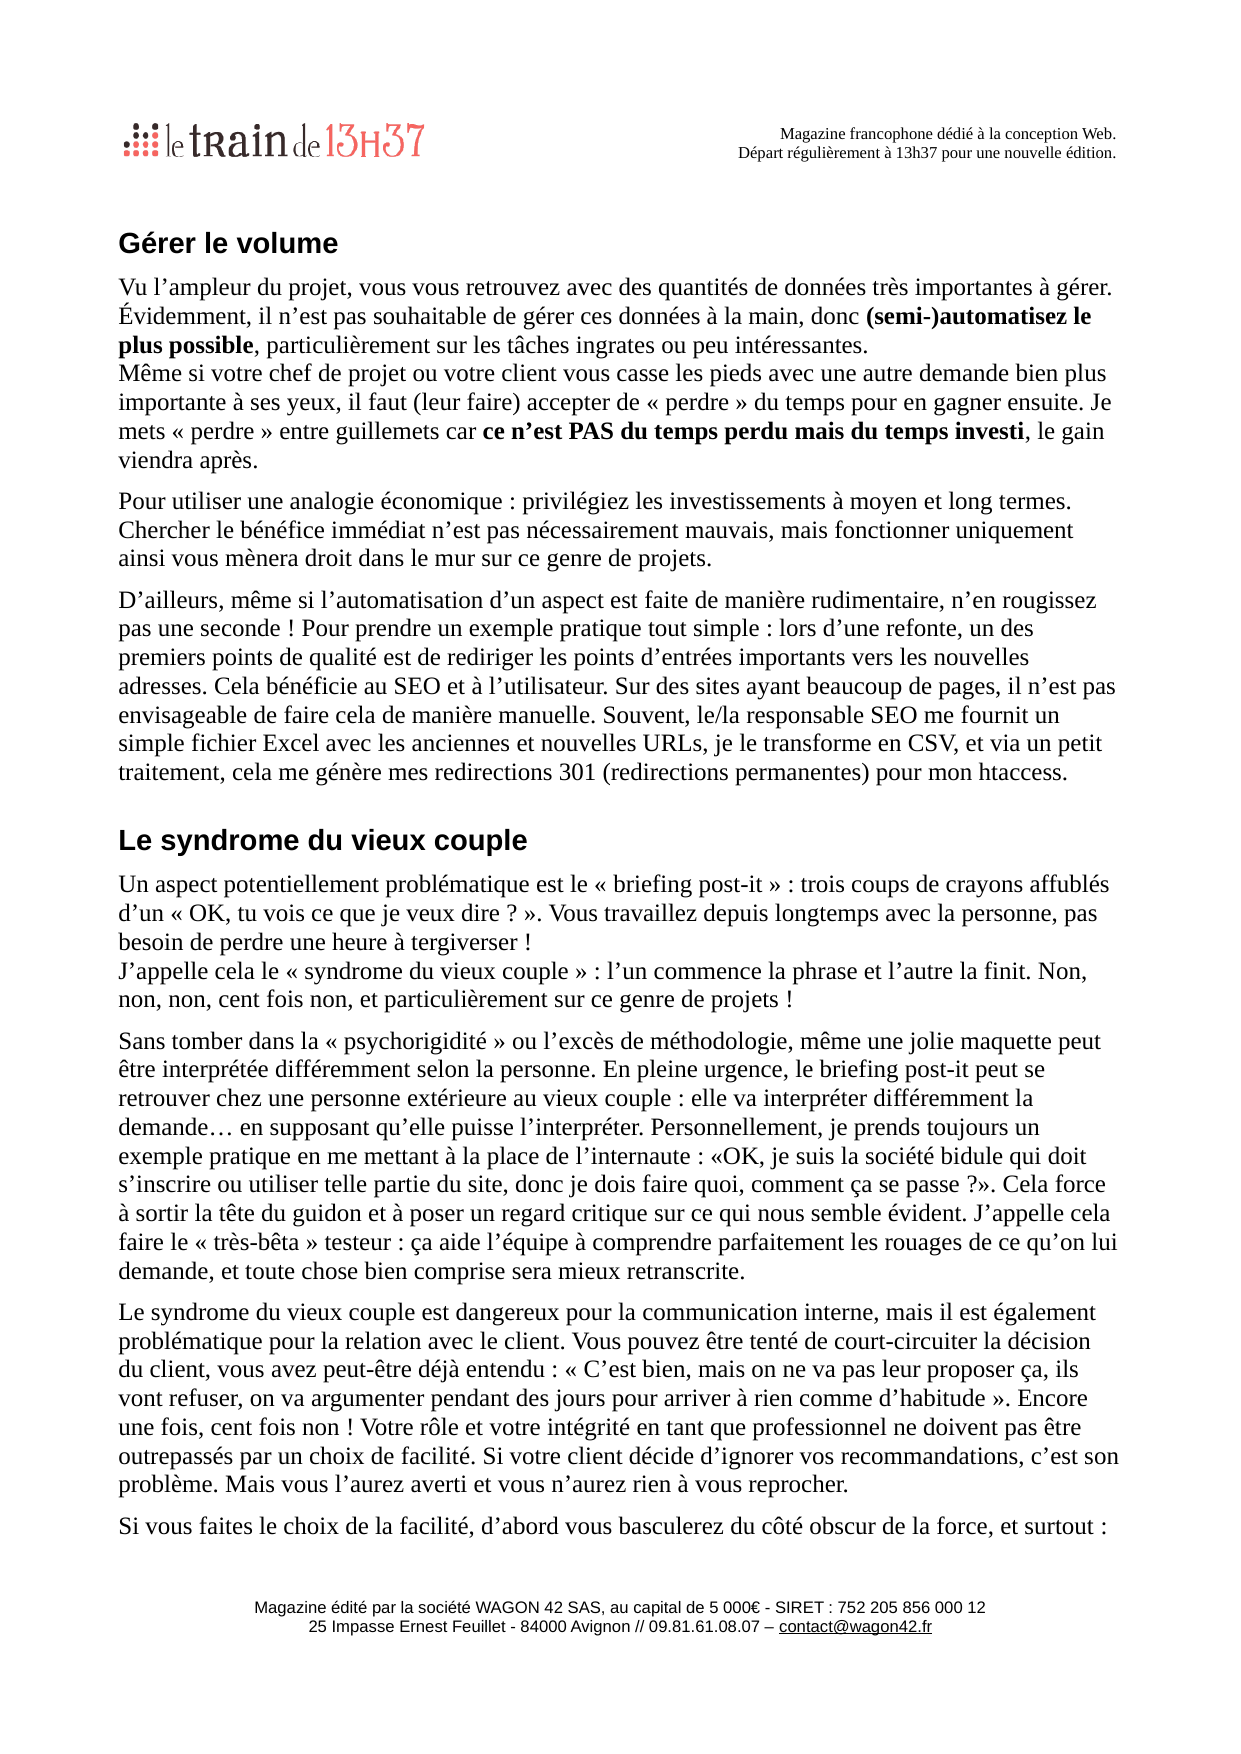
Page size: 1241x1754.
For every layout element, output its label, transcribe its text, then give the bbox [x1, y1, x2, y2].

text Vu l’ampleur du projet, vous vous retrouvez avec des quantités de données très importantes à gérer. Évidemment, il n’est pas souhaitable de gérer ces données à la main, donc (semi-)automatisez le plus possible, particulièrement sur les tâches ingrates ou peu intéressantes. [118, 272, 1122, 358]
subtitle Gérer le volume [118, 226, 1122, 260]
text Le syndrome du vieux couple est dangereux pour la communication interne, mais il est également problématique pour la relation avec le client. Vous pouvez être tenté de court-circuiter la décision du client, vous avez peut-être déjà entendu : « C’est bien, mais on ne va pas leur proposer ça, ils vont refuser, on va argumenter pendant des jours pour arriver à rien comme d’habitude ». Encore une fois, cent fois non ! Votre rôle et votre intégrité en tant que professionnel ne doivent pas être outrepassés par un choix de facilité. Si votre client décide d’ignorer vos recommandations, c’est son problème. Mais vous l’aurez averti et vous n’aurez rien à vous reprocher. [118, 1297, 1122, 1498]
text Sans tomber dans la « psychorigidité » ou l’excès de méthodologie, même une jolie maquette peut être interprétée différemment selon la personne. En pleine urgence, le briefing post-it peut se retrouver chez une personne extérieure au vieux couple : elle va interpréter différemment la demande… en supposant qu’elle puisse l’interpréter. Personnellement, je prends toujours un exemple pratique en me mettant à la place de l’internaute : «OK, je suis la société bidule qui doit s’inscrire ou utiliser telle partie du site, donc je dois faire quoi, comment ça se passe ?». Cela force à sortir la tête du guidon et à poser un regard critique sur ce qui nous semble évident. J’appelle cela faire le « très-bêta » testeur : ça aide l’équipe à comprendre parfaitement les rouages de ce qu’on lui demande, et toute chose bien comprise sera mieux retranscrite. [118, 1026, 1122, 1284]
text Même si votre chef de projet ou votre client vous casse les pieds avec une autre demande bien plus importante à ses yeux, il faut (leur faire) accepter de « perdre » du temps pour en gagner ensuite. Je mets « perdre » entre guillemets car ce n’est PAS du temps perdu mais du temps investi, le gain viendra après. [118, 358, 1122, 473]
text D’ailleurs, même si l’automatisation d’un aspect est faite de manière rudimentaire, n’en rougissez pas une seconde ! Pour prendre un exemple pratique tout simple : lors d’une refonte, un des premiers points de qualité est de rediriger les points d’entrées importants vers les nouvelles adresses. Cela bénéficie au SEO et à l’utilisateur. Sur des sites ayant beaucoup de pages, il n’est pas envisageable de faire cela de manière manuelle. Souvent, le/la responsable SEO me fournit un simple fichier Excel avec les anciennes et nouvelles URLs, je le transforme en CSV, et via un petit traitement, cela me génère mes redirections 301 (redirections permanentes) pour mon htaccess. [118, 585, 1122, 786]
text Un aspect potentiellement problématique est le « briefing post-it » : trois coups de crayons affublés d’un « OK, tu vois ce que je veux dire ? ». Vous travaillez depuis longtemps avec la personne, pas besoin de perdre une heure à tergiverser ! [118, 869, 1122, 956]
subtitle Le syndrome du vieux couple [118, 823, 1122, 857]
text J’appelle cela le « syndrome du vieux couple » : l’un commence la phrase et l’autre la finit. Non, non, non, cent fois non, et particulièrement sur ce genre de projets ! [118, 956, 1122, 1013]
text Si vous faites le choix de la facilité, d’abord vous basculerez du côté obscur de la force, et surtout : [118, 1511, 1122, 1539]
picture [123, 123, 425, 157]
text Pour utiliser une analogie économique : privilégiez les investissements à moyen et long termes. Chercher le bénéfice immédiat n’est pas nécessairement mauvais, mais fonctionner uniquement ainsi vous mènera droit dans le mur sur ce genre de projets. [118, 486, 1122, 572]
